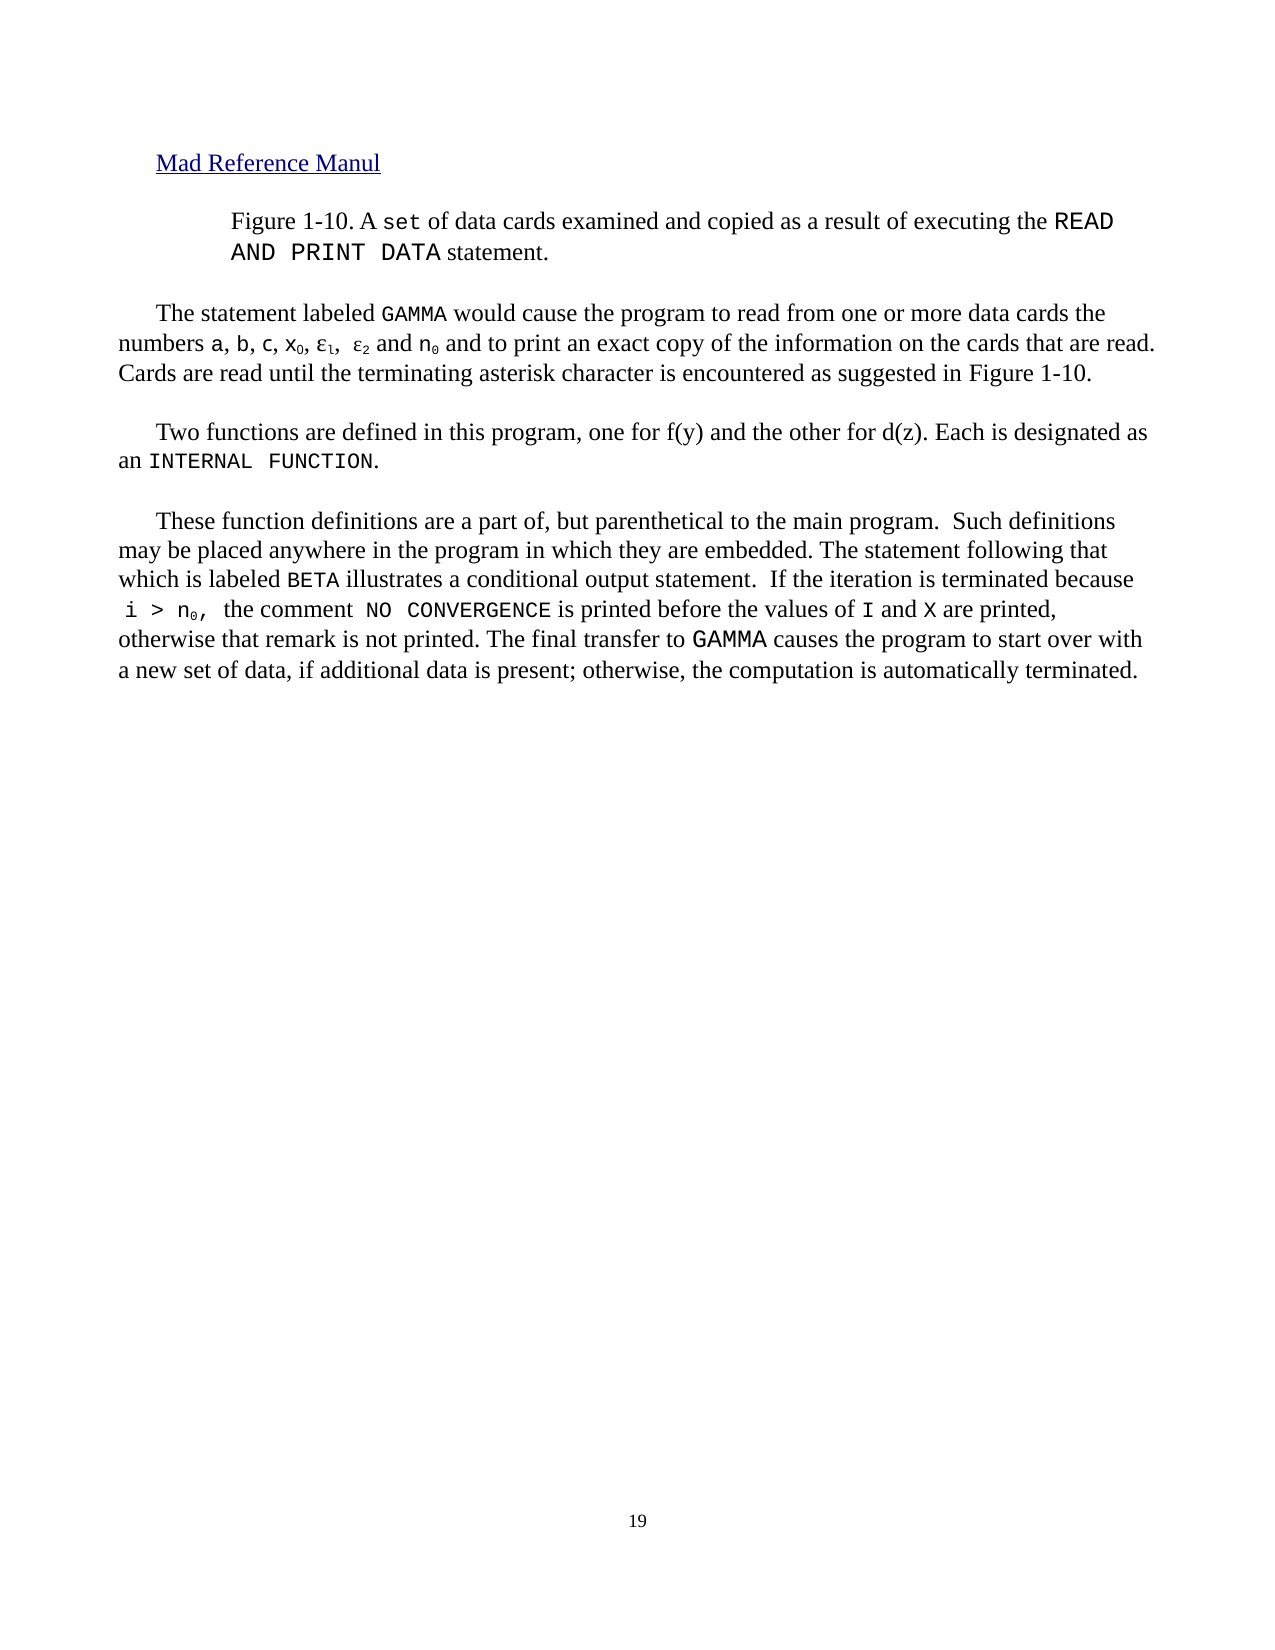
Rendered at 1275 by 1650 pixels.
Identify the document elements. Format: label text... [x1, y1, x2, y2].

list Figure 1-10. A set of data cards examined and copied as a result of executing the READ AND PRINT DATA statement. [193, 206, 1157, 268]
text i > n0, the comment NO CONVERGENCE is printed before the values of I and X are printed, otherwise that remark is not printed. The final transfer to GAMMA causes the program to start over with a new set of data, if additional data is present; otherwise, the computation is automatically terminated. [118, 594, 1157, 713]
text Two functions are defined in this program, one for f(y) and the other for d(z). Each is designated as an INTERNAL FUNCTION. [118, 417, 1157, 476]
text These function definitions are a part of, but parenthetical to the main program. Such definitions may be placed anywhere in the program in which they are embedded. The statement following that which is labeled BETA illustrates a conditional output statement. If the iteration is terminated because [118, 506, 1157, 594]
text The statement labeled GAMMA would cause the program to read from one or more data cards the numbers a, b, c, x0, εl, ε2 and n0 and to print an exact copy of the information on the cards that are read. Cards are read until the terminating asterisk character is encountered as suggested in Figure 1-10. [118, 298, 1157, 387]
